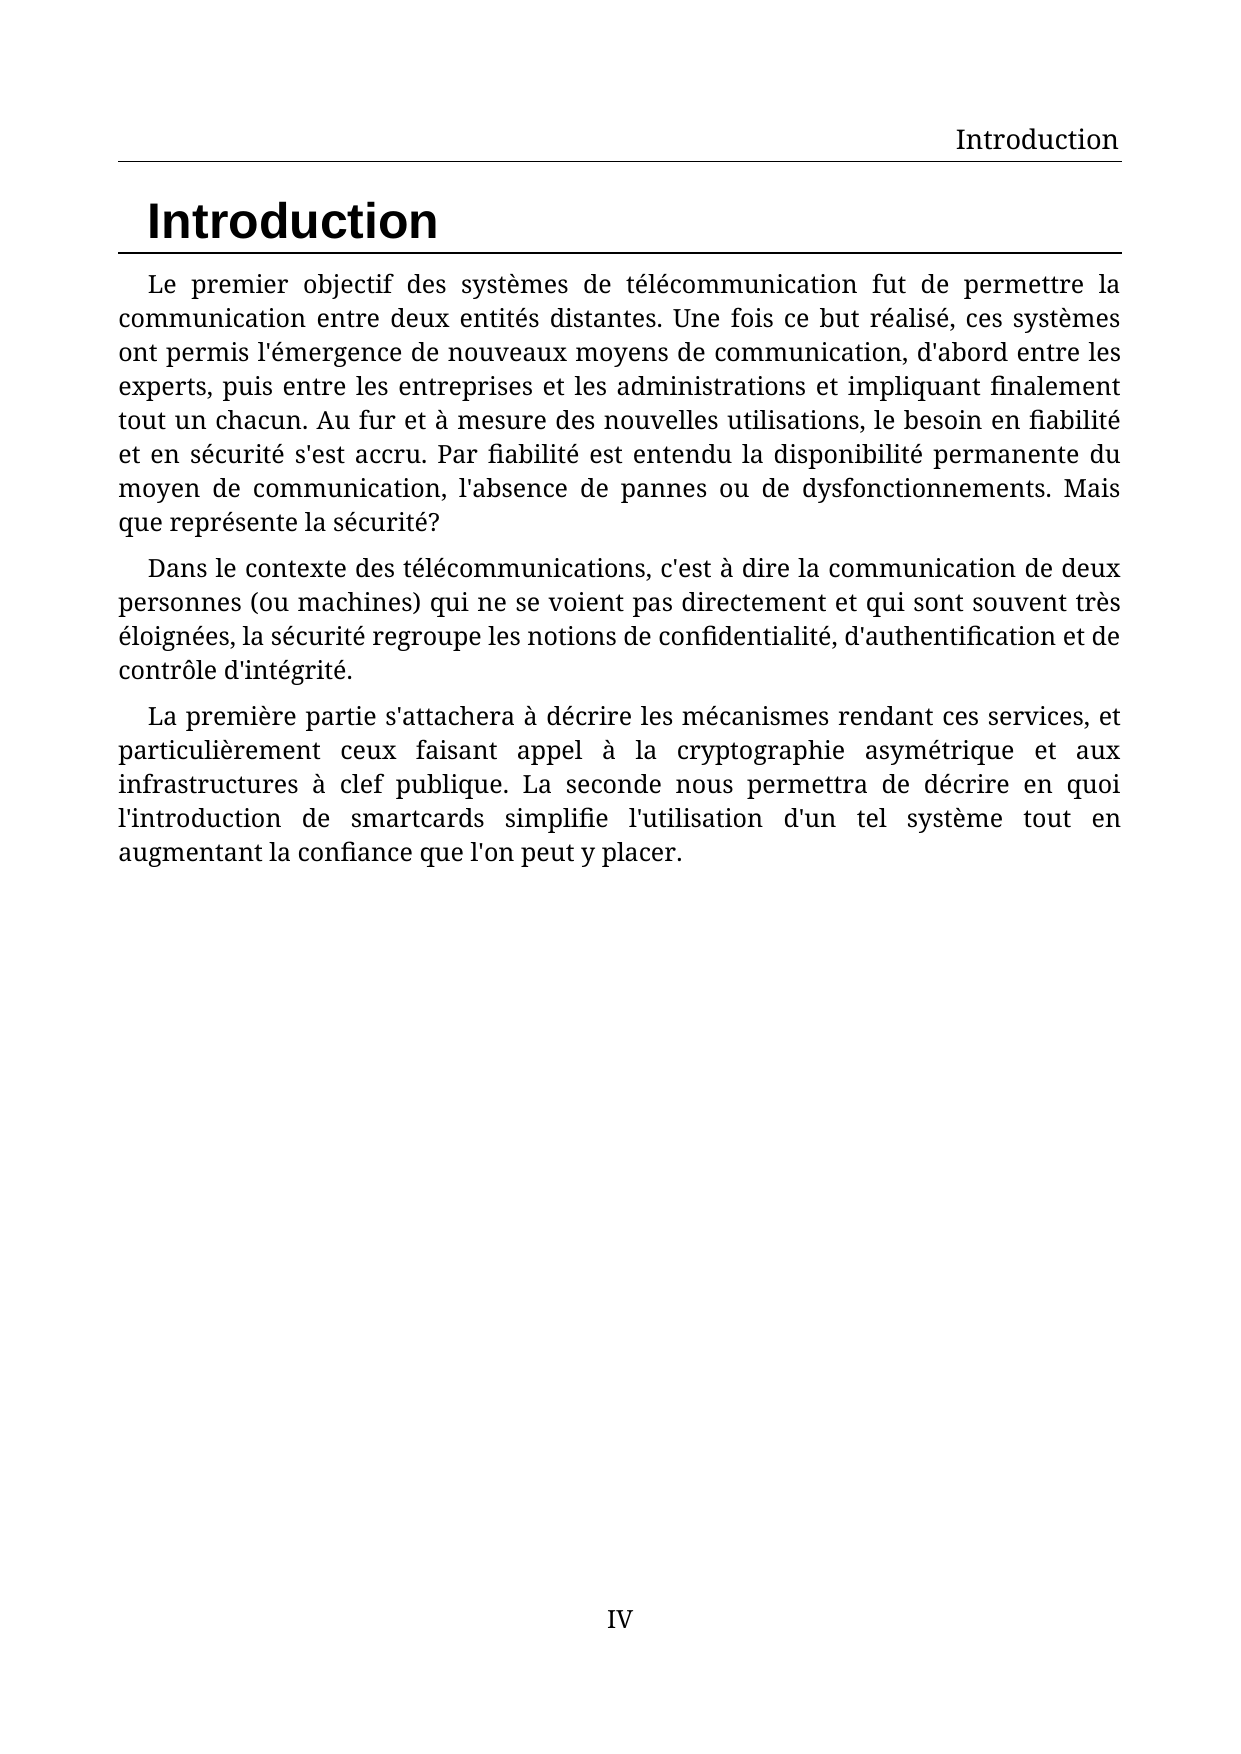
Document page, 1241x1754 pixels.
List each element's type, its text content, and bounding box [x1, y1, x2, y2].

subtitle Introduction [118, 190, 1122, 252]
text Dans le contexte des télécommunications, c'est à dire la communication de deux personnes (ou machines) qui ne se voient pas directement et qui sont souvent très éloignées, la sécurité regroupe les notions de confidentialité, d'authentification et de contrôle d'intégrité. [118, 551, 1122, 686]
text La première partie s'attachera à décrire les mécanismes rendant ces services, et particulièrement ceux faisant appel à la cryptographie asymétrique et aux infrastructures à clef publique. La seconde nous permettra de décrire en quoi l'introduction de smartcards simplifie l'utilisation d'un tel système tout en augmentant la confiance que l'on peut y placer. [118, 699, 1122, 869]
text Le premier objectif des systèmes de télécommunication fut de permettre la communication entre deux entités distantes. Une fois ce but réalisé, ces systèmes ont permis l'émergence de nouveaux moyens de communication, d'abord entre les experts, puis entre les entreprises et les administrations et impliquant finalement tout un chacun. Au fur et à mesure des nouvelles utilisations, le besoin en fiabilité et en sécurité s'est accru. Par fiabilité est entendu la disponibilité permanente du moyen de communication, l'absence de pannes ou de dysfonctionnements. Mais que représente la sécurité? [118, 266, 1122, 538]
